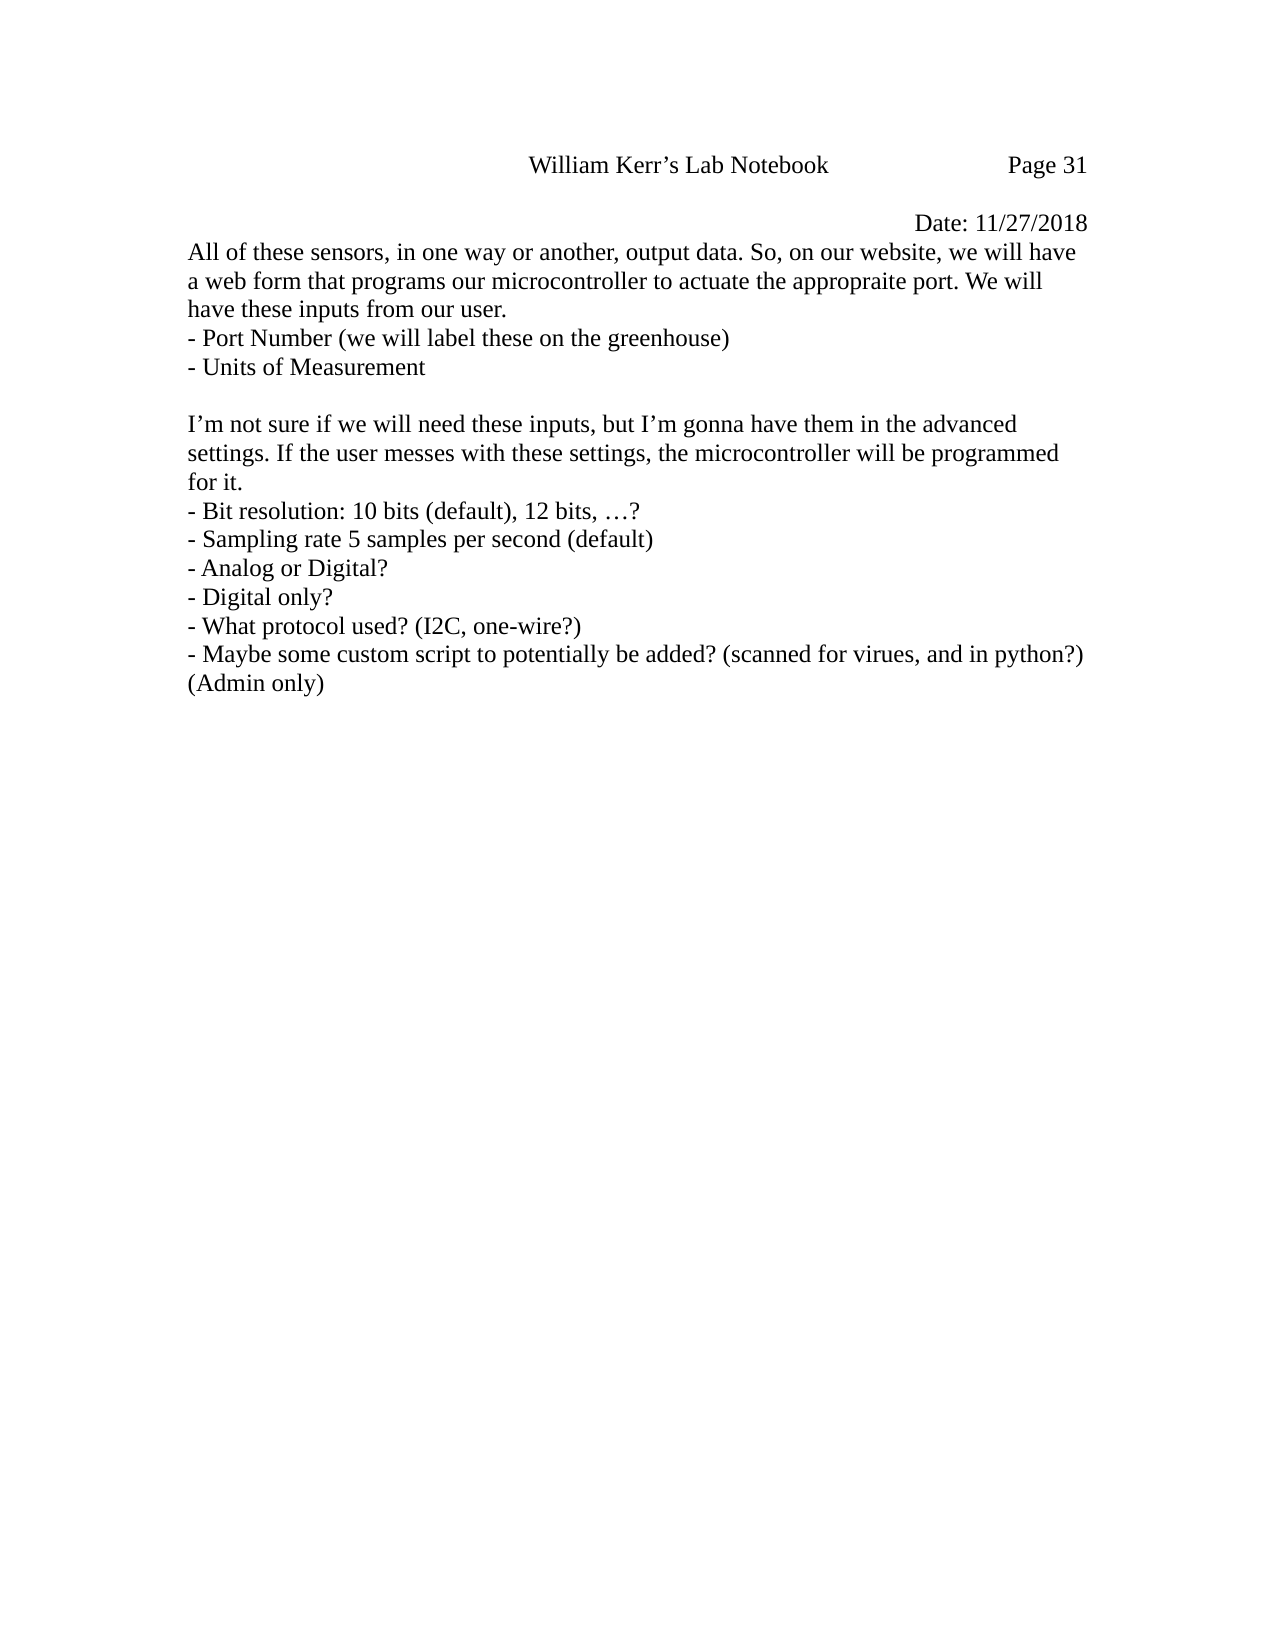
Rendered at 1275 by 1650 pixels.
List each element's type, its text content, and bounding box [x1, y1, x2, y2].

text - Bit resolution: 10 bits (default), 12 bits, …? [187, 496, 1087, 524]
text Date: 11/27/2018 [187, 208, 1087, 237]
text - Digital only? [187, 582, 1087, 611]
text - What protocol used? (I2C, one-wire?) [187, 611, 1087, 639]
text - Sampling rate 5 samples per second (default) [187, 524, 1087, 553]
text I’m not sure if we will need these inputs, but I’m gonna have them in the advanced settings. If the user messes with these settings, the microcontroller will be programmed for it. [187, 409, 1087, 496]
text - Port Number (we will label these on the greenhouse) [187, 323, 1087, 352]
text - Analog or Digital? [187, 553, 1087, 582]
text - Maybe some custom script to potentially be added? (scanned for virues, and in python?)(Admin only) [187, 639, 1087, 697]
text - Units of Measurement [187, 352, 1087, 381]
text All of these sensors, in one way or another, output data. So, on our website, we will have a web form that programs our microcontroller to actuate the appropraite port. We will have these inputs from our user. [187, 237, 1087, 323]
